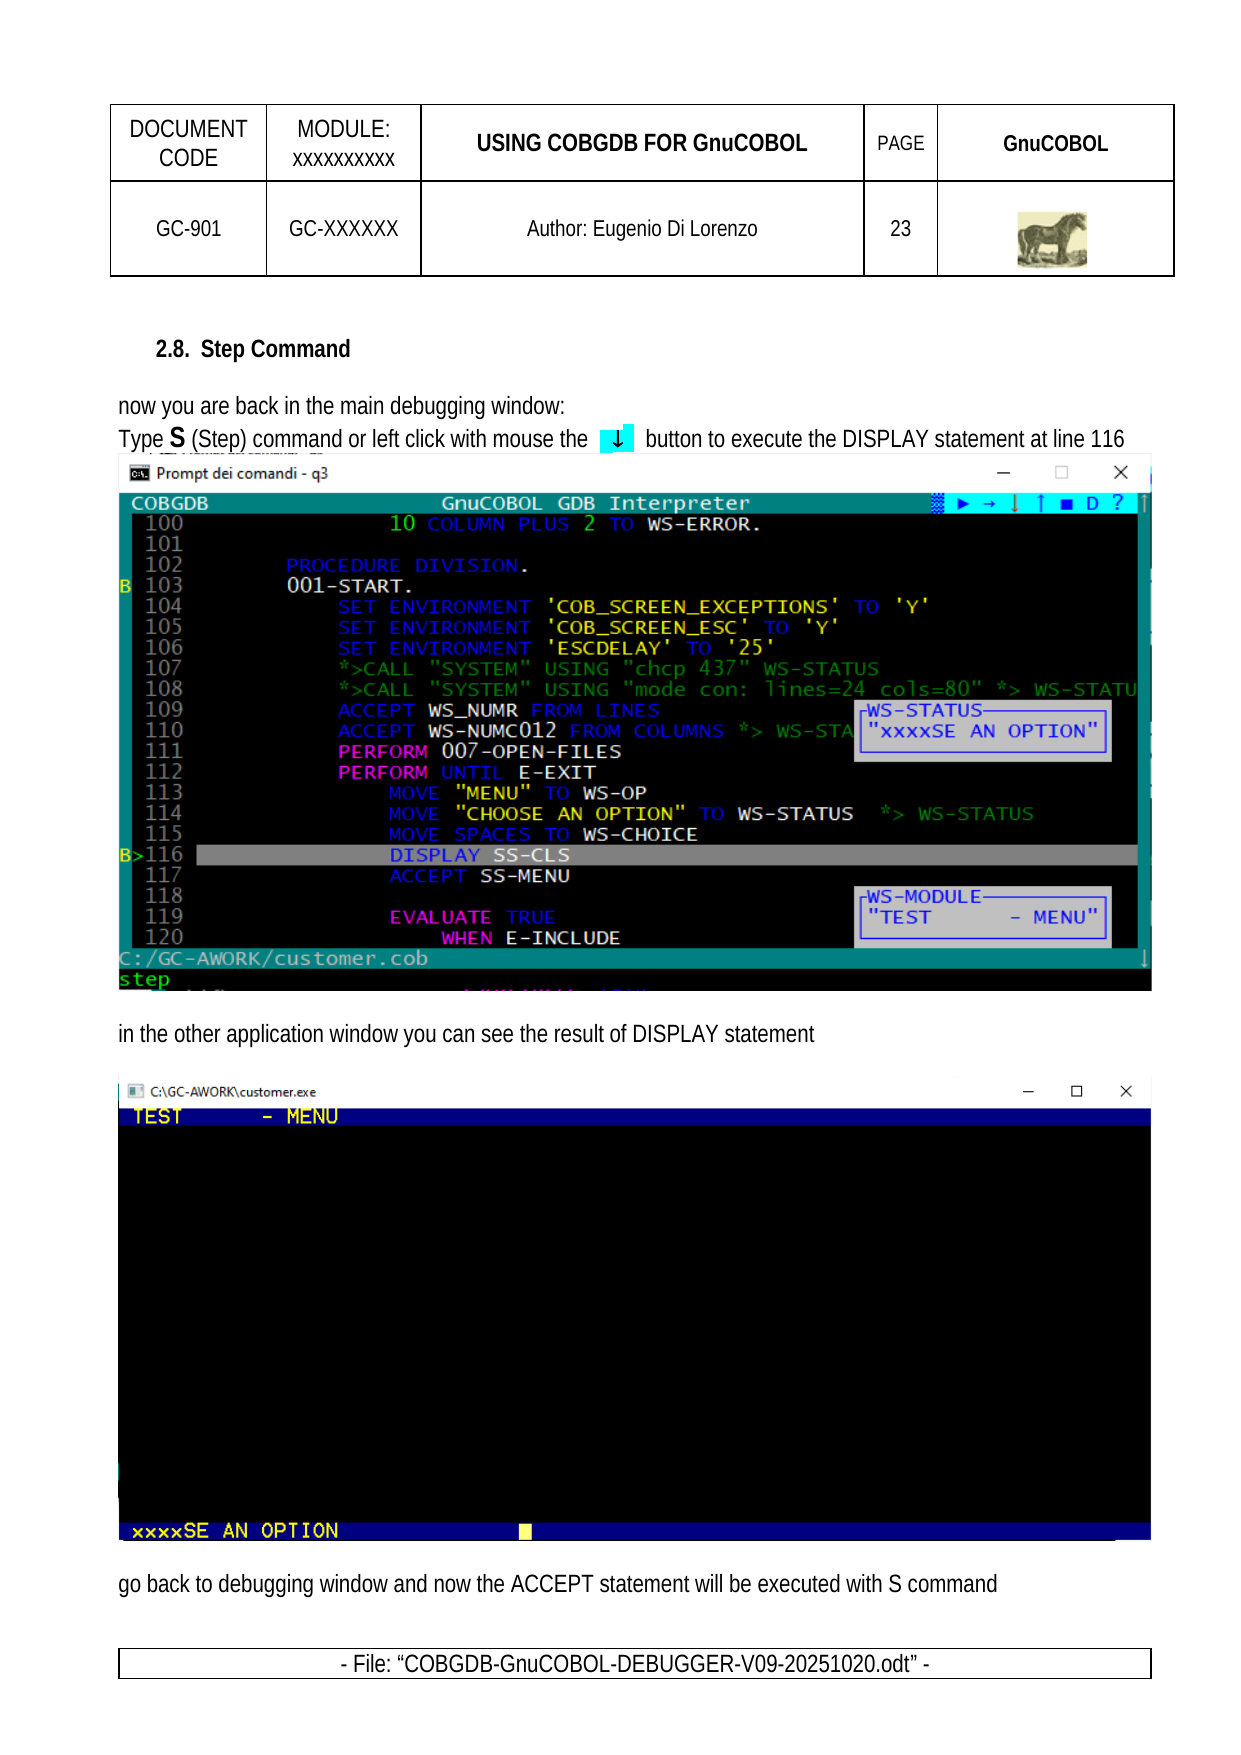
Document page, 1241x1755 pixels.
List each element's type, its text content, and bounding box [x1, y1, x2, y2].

text now you are back in the main debugging window: [118, 391, 1152, 420]
subtitle Step Command [156, 334, 1152, 362]
text in the other application window you can see the result of DISPLAY statement [118, 1019, 1152, 1047]
text Type S (Step) command or left click with mouse the  button to execute the DISPLAY statement at line 116 [118, 420, 1152, 453]
text go back to debugging window and now the ACCEPT statement will be executed with S command [118, 1569, 1152, 1597]
